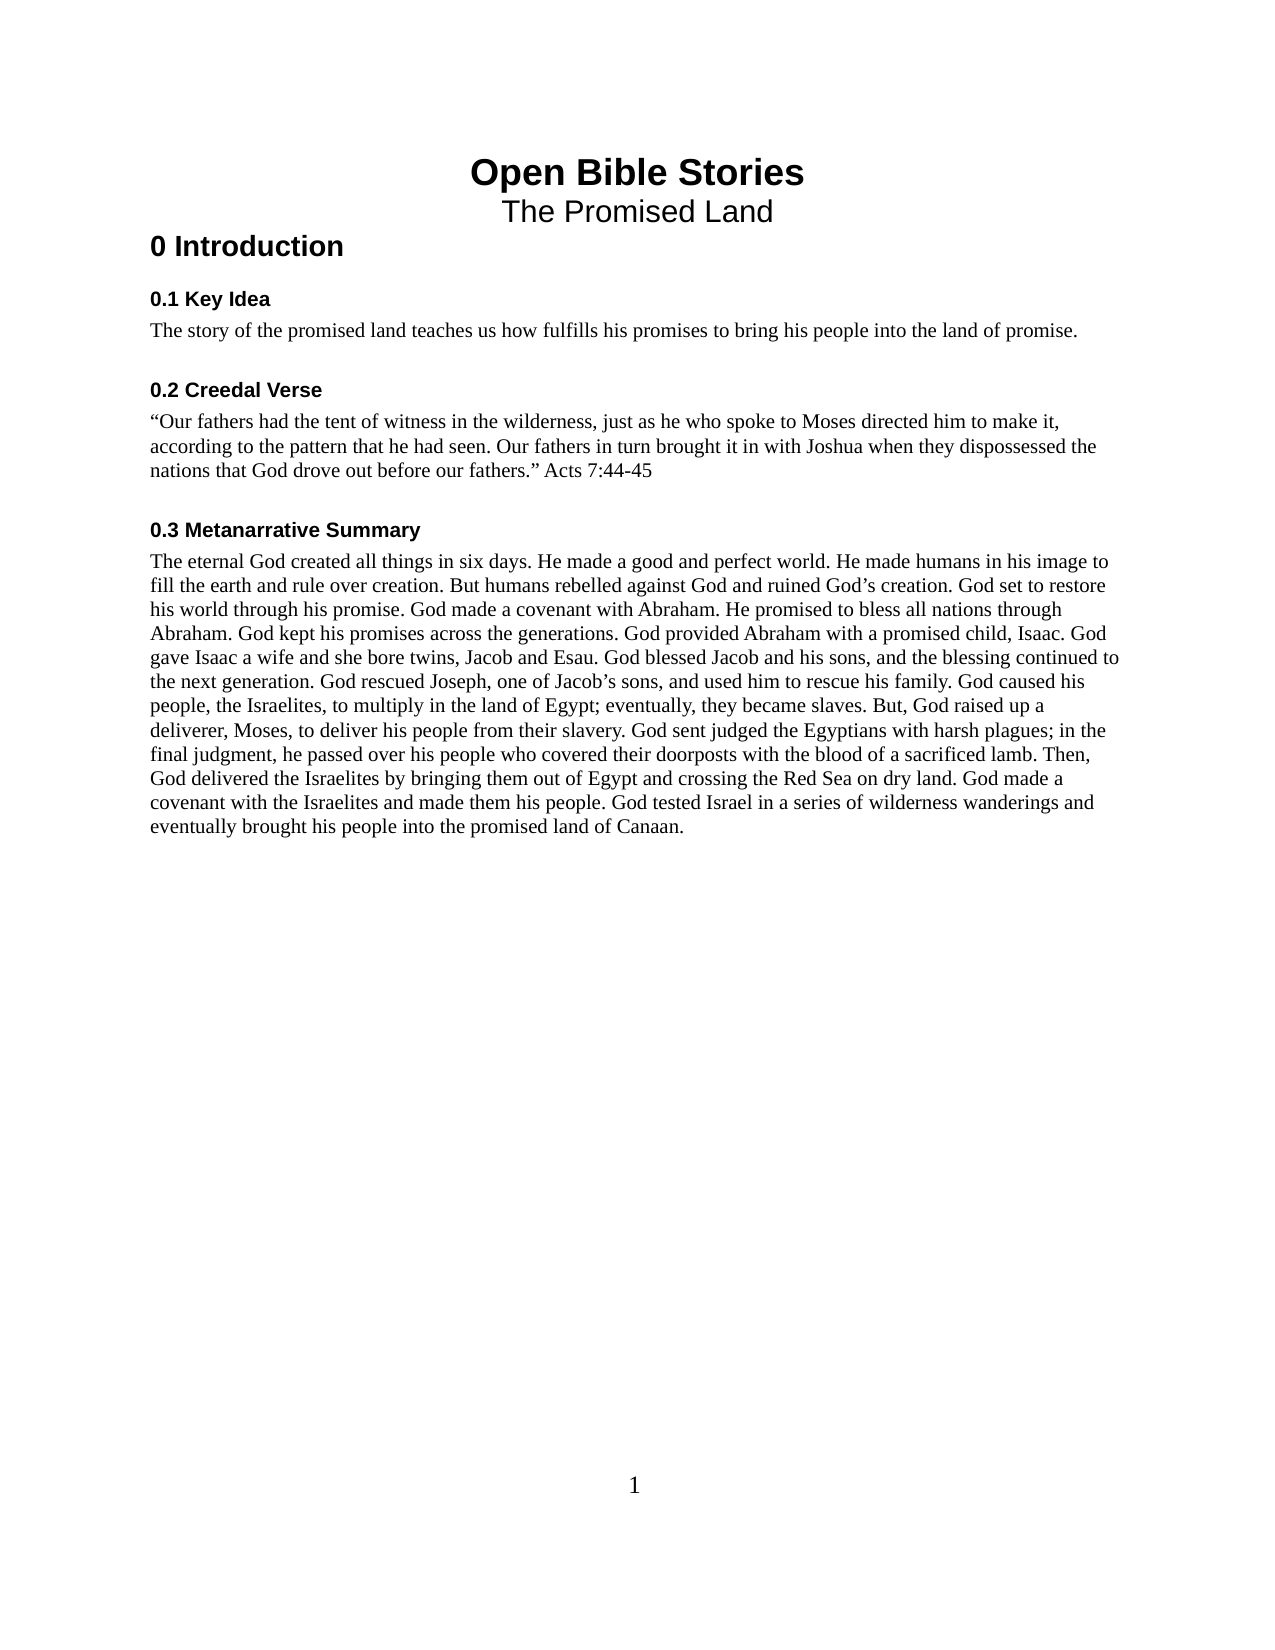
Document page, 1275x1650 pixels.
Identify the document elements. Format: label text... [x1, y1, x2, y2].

subtitle 0.3 Metanarrative Summary [150, 518, 1125, 542]
subtitle 0 Introduction [150, 229, 1125, 263]
text The eternal God created all things in six days. He made a good and perfect world. He made humans in his image to fill the earth and rule over creation. But humans rebelled against God and ruined God’s creation. God set to restore his world through his promise. God made a covenant with Abraham. He promised to bless all nations through Abraham. God kept his promises across the generations. God provided Abraham with a promised child, Isaac. God gave Isaac a wife and she bore twins, Jacob and Esau. God blessed Jacob and his sons, and the blessing continued to the next generation. God rescued Joseph, one of Jacob’s sons, and used him to rescue his family. God caused his people, the Israelites, to multiply in the land of Egypt; eventually, they became slaves. But, God raised up a deliverer, Moses, to deliver his people from their slavery. God sent judged the Egyptians with harsh plagues; in the final judgment, he passed over his people who covered their doorposts with the blood of a sacrificed lamb. Then, God delivered the Israelites by bringing them out of Egypt and crossing the Red Sea on dry land. God made a covenant with the Israelites and made them his people. God tested Israel in a series of wilderness wanderings and eventually brought his people into the promised land of Canaan. [150, 549, 1125, 838]
text “Our fathers had the tent of witness in the wilderness, just as he who spoke to Moses directed him to make it, according to the pattern that he had seen. Our fathers in turn brought it in with Joshua when they dispossessed the nations that God drove out before our fathers.” Acts 7:44-45 [150, 409, 1125, 482]
subtitle The Promised Land [150, 193, 1125, 229]
subtitle 0.1 Key Idea [150, 287, 1125, 311]
subtitle 0.2 Creedal Verse [150, 378, 1125, 402]
title Open Bible Stories [150, 150, 1125, 193]
text The story of the promised land teaches us how fulfills his promises to bring his people into the land of promise. [150, 318, 1125, 342]
